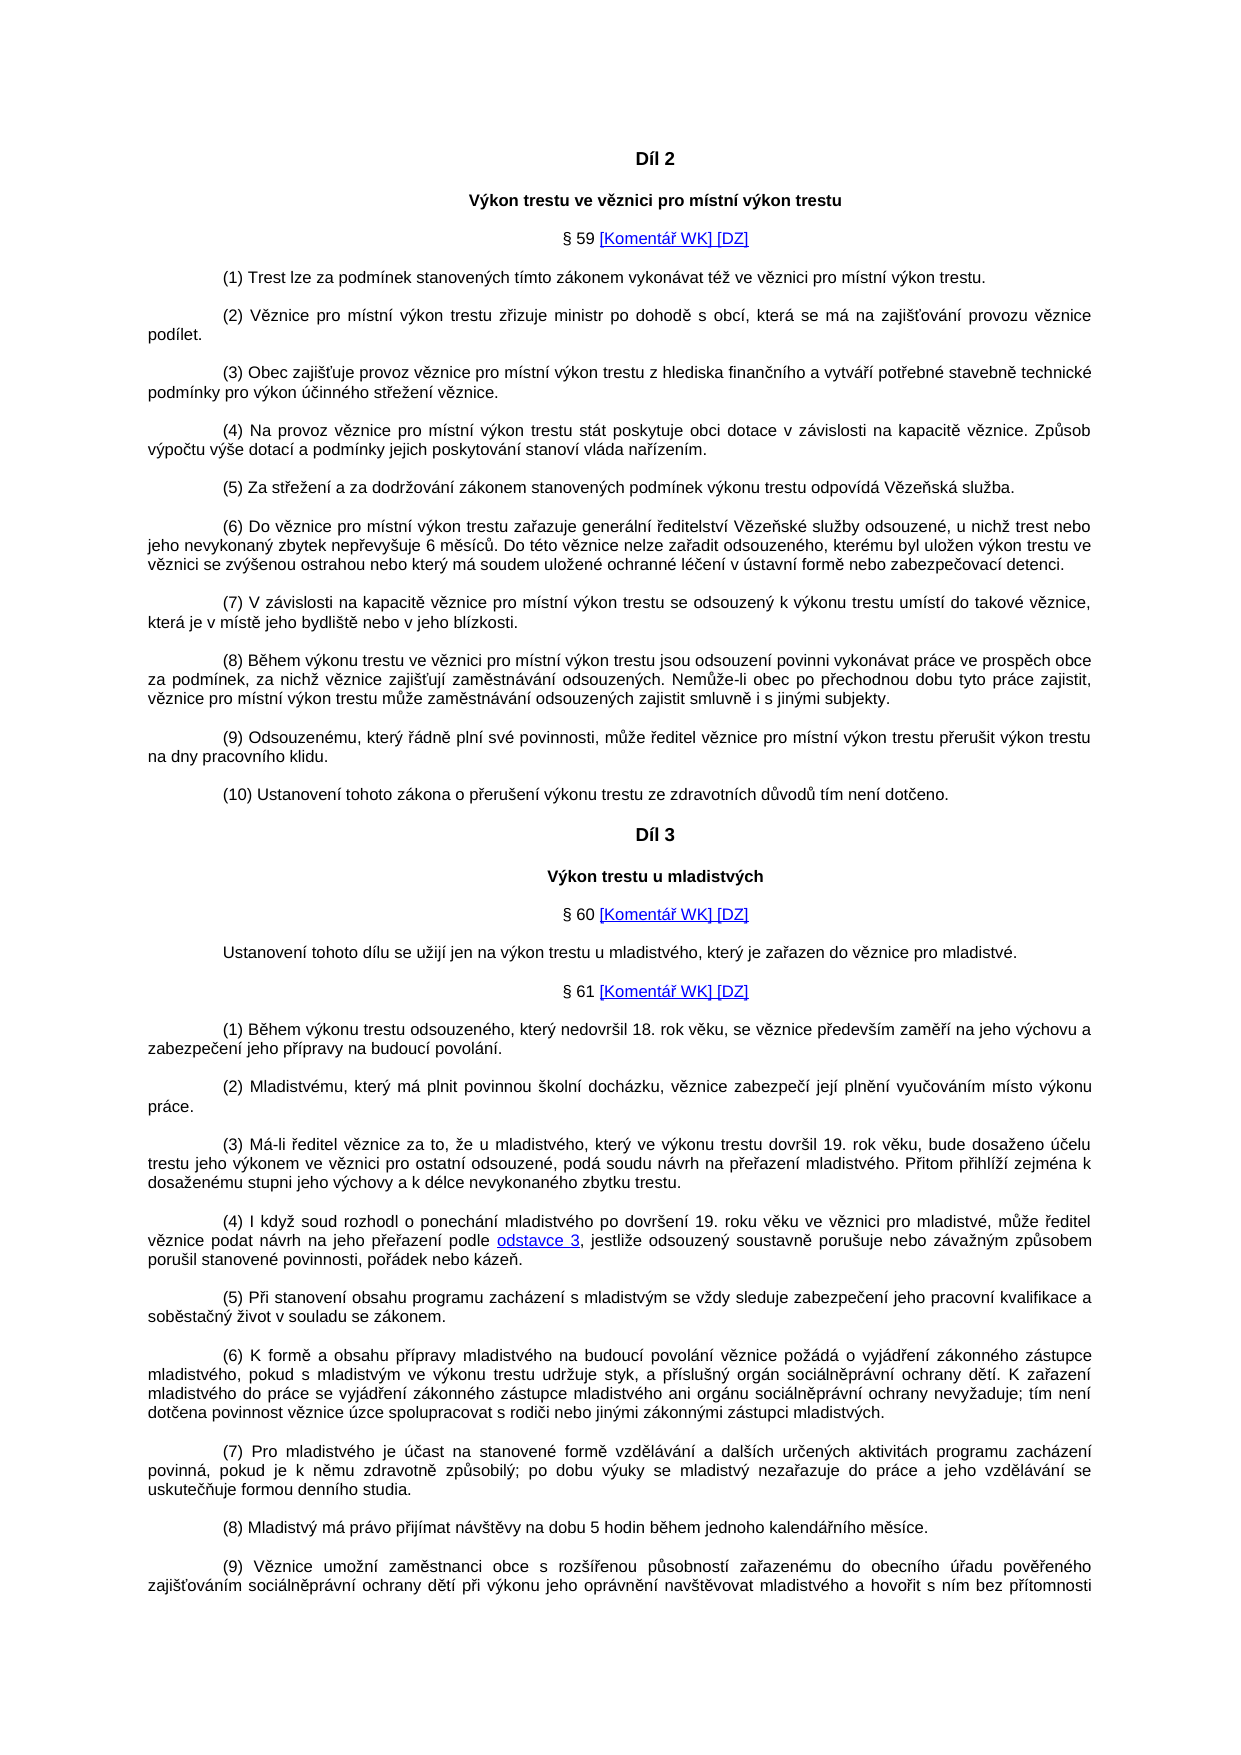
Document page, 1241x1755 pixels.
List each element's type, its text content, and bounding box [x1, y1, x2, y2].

text (6) K formě a obsahu přípravy mladistvého na budoucí povolání věznice požádá o vyjádření zákonného zástupce mladistvého, pokud s mladistvým ve výkonu trestu udržuje styk, a příslušný orgán sociálněprávní ochrany dětí. K zařazení mladistvého do práce se vyjádření zákonného zástupce mladistvého ani orgánu sociálněprávní ochrany nevyžaduje; tím není dotčena povinnost věznice úzce spolupracovat s rodiči nebo jinými zákonnými zástupci mladistvých. [148, 1346, 1093, 1422]
text (7) Pro mladistvého je účast na stanovené formě vzdělávání a dalších určených aktivitách programu zacházení povinná, pokud je k němu zdravotně způsobilý; po dobu výuky se mladistvý nezařazuje do práce a jeho vzdělávání se uskutečňuje formou denního studia. [148, 1441, 1093, 1499]
text (5) Za střežení a za dodržování zákonem stanovených podmínek výkonu trestu odpovídá Vězeňská služba. [148, 478, 1093, 497]
text (3) Má-li ředitel věznice za to, že u mladistvého, který ve výkonu trestu dovršil 19. rok věku, bude dosaženo účelu trestu jeho výkonem ve věznici pro ostatní odsouzené, podá soudu návrh na přeřazení mladistvého. Přitom přihlíží zejména k dosaženému stupni jeho výchovy a k délce nevykonaného zbytku trestu. [148, 1135, 1093, 1192]
text (7) V závislosti na kapacitě věznice pro místní výkon trestu se odsouzený k výkonu trestu umístí do takové věznice, která je v místě jeho bydliště nebo v jeho blízkosti. [148, 593, 1093, 632]
text (1) Trest lze za podmínek stanovených tímto zákonem vykonávat též ve věznici pro místní výkon trestu. [148, 267, 1093, 287]
text Výkon trestu u mladistvých [148, 866, 1093, 886]
text (8) Mladistvý má právo přijímat návštěvy na dobu 5 hodin během jednoho kalendářního měsíce. [148, 1518, 1093, 1537]
text (1) Během výkonu trestu odsouzeného, který nedovršil 18. rok věku, se věznice především zaměří na jeho výchovu a zabezpečení jeho přípravy na budoucí povolání. [148, 1020, 1093, 1058]
text § 61 [Komentář WK] [DZ] [148, 981, 1093, 1001]
text § 60 [Komentář WK] [DZ] [148, 905, 1093, 924]
text (9) Věznice umožní zaměstnanci obce s rozšířenou působností zařazenému do obecního úřadu pověřeného zajišťováním sociálněprávní ochrany dětí při výkonu jeho oprávnění navštěvovat mladistvého a hovořit s ním bez přítomnosti [148, 1556, 1093, 1595]
text (4) I když soud rozhodl o ponechání mladistvého po dovršení 19. roku věku ve věznici pro mladistvé, může ředitel věznice podat návrh na jeho přeřazení podle odstavce 3, jestliže odsouzený soustavně porušuje nebo závažným způsobem porušil stanovené povinnosti, pořádek nebo kázeň. [148, 1211, 1093, 1269]
text (8) Během výkonu trestu ve věznici pro místní výkon trestu jsou odsouzení povinni vykonávat práce ve prospěch obce za podmínek, za nichž věznice zajišťují zaměstnávání odsouzených. Nemůže-li obec po přechodnou dobu tyto práce zajistit, věznice pro místní výkon trestu může zaměstnávání odsouzených zajistit smluvně i s jinými subjekty. [148, 651, 1093, 708]
text Díl 2 [148, 148, 1093, 169]
text Díl 3 [148, 823, 1093, 845]
text (9) Odsouzenému, který řádně plní své povinnosti, může ředitel věznice pro místní výkon trestu přerušit výkon trestu na dny pracovního klidu. [148, 727, 1093, 766]
text Ustanovení tohoto dílu se užijí jen na výkon trestu u mladistvého, který je zařazen do věznice pro mladistvé. [148, 943, 1093, 962]
text (3) Obec zajišťuje provoz věznice pro místní výkon trestu z hlediska finančního a vytváří potřebné stavebně technické podmínky pro výkon účinného střežení věznice. [148, 363, 1093, 402]
text (2) Věznice pro místní výkon trestu zřizuje ministr po dohodě s obcí, která se má na zajišťování provozu věznice podílet. [148, 306, 1093, 344]
text (5) Při stanovení obsahu programu zacházení s mladistvým se vždy sleduje zabezpečení jeho pracovní kvalifikace a soběstačný život v souladu se zákonem. [148, 1288, 1093, 1326]
text (10) Ustanovení tohoto zákona o přerušení výkonu trestu ze zdravotních důvodů tím není dotčeno. [148, 785, 1093, 804]
text (6) Do věznice pro místní výkon trestu zařazuje generální ředitelství Vězeňské služby odsouzené, u nichž trest nebo jeho nevykonaný zbytek nepřevyšuje 6 měsíců. Do této věznice nelze zařadit odsouzeného, kterému byl uložen výkon trestu ve věznici se zvýšenou ostrahou nebo který má soudem uložené ochranné léčení v ústavní formě nebo zabezpečovací detenci. [148, 517, 1093, 574]
text Výkon trestu ve věznici pro místní výkon trestu [148, 191, 1093, 210]
text § 59 [Komentář WK] [DZ] [148, 229, 1093, 248]
text (2) Mladistvému, který má plnit povinnou školní docházku, věznice zabezpečí její plnění vyučováním místo výkonu práce. [148, 1077, 1093, 1116]
text (4) Na provoz věznice pro místní výkon trestu stát poskytuje obci dotace v závislosti na kapacitě věznice. Způsob výpočtu výše dotací a podmínky jejich poskytování stanoví vláda nařízením. [148, 421, 1093, 459]
